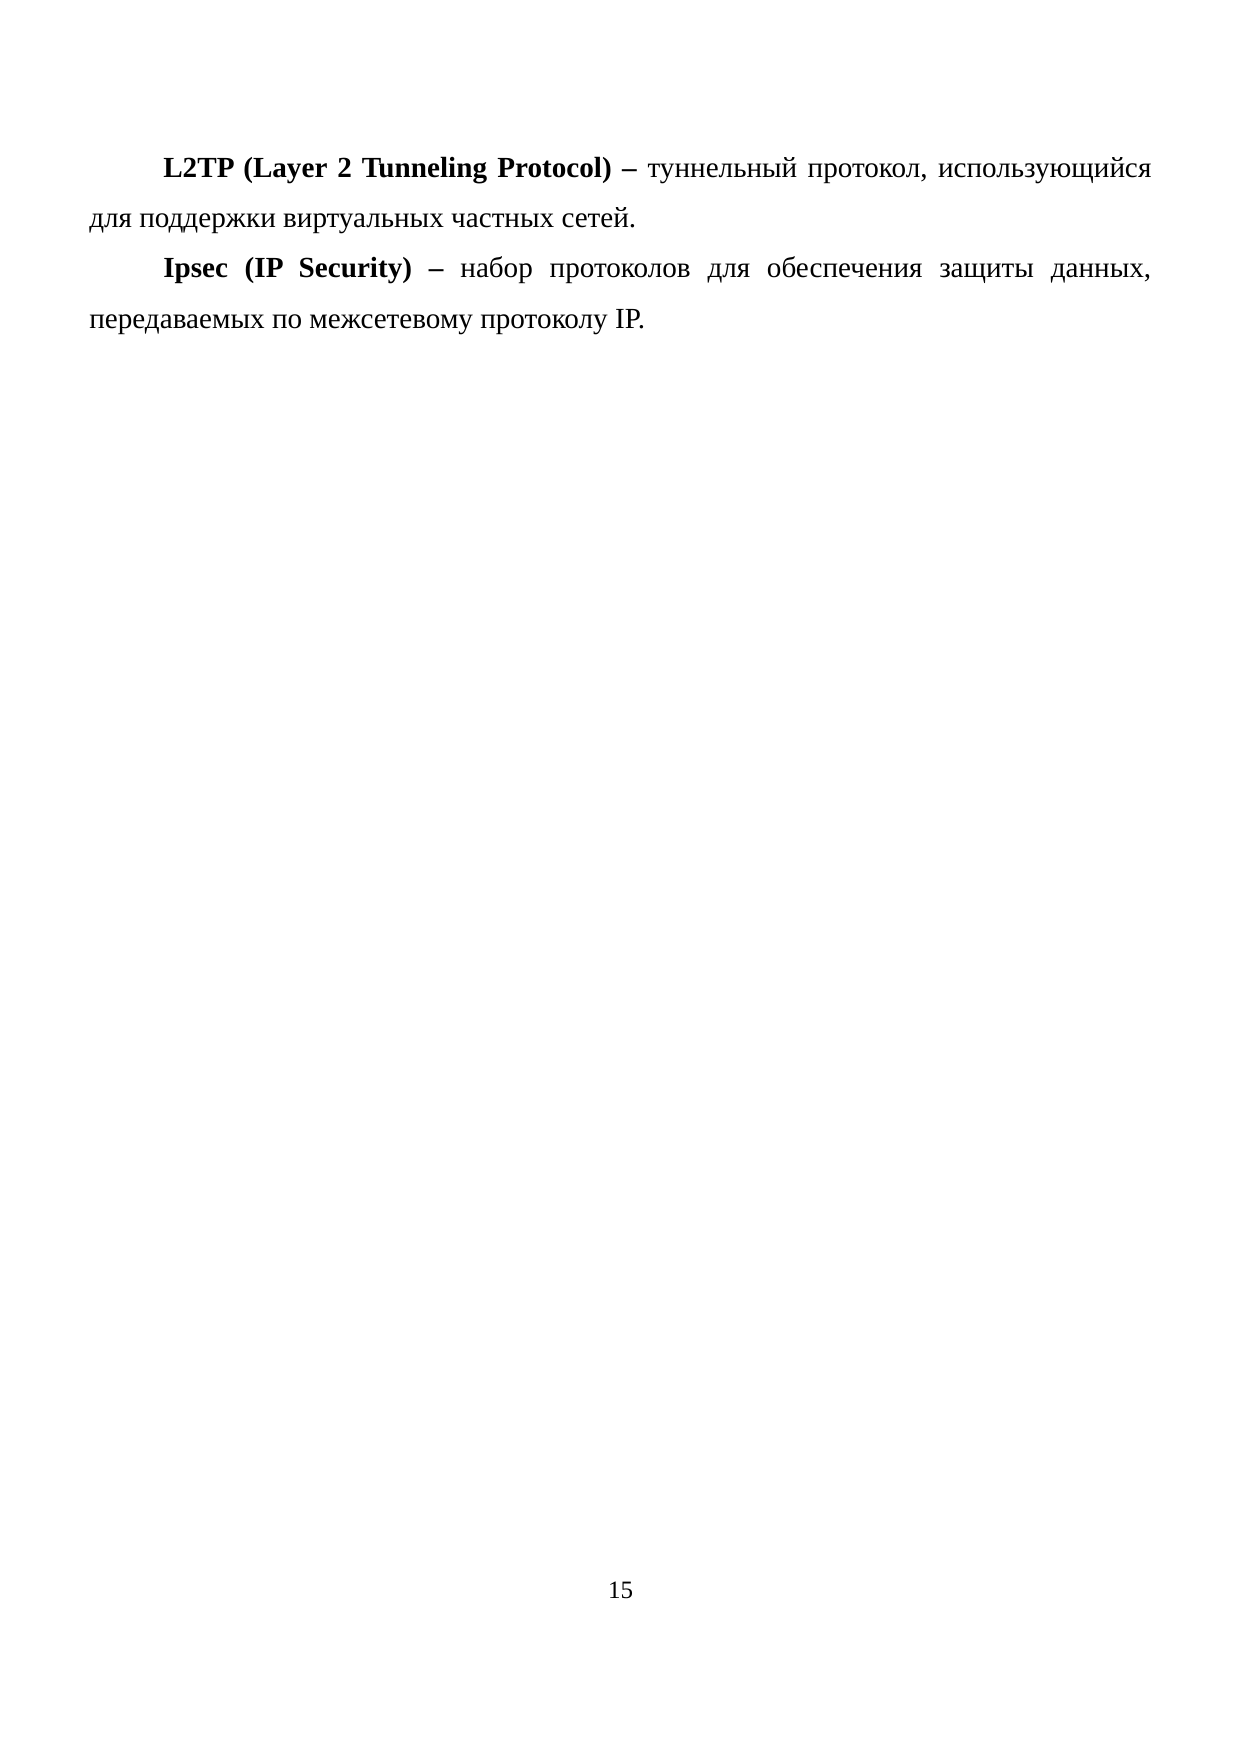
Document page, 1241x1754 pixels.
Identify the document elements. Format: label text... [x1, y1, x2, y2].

text Ipsec (IP Security) – набор протоколов для обеспечения защиты данных, передаваемых по межсетевому протоколу IP. [89, 251, 1152, 334]
text L2TP (Layer 2 Tunneling Protocol) – туннельный протокол, использующийся для поддержки виртуальных частных сетей. [89, 150, 1152, 234]
